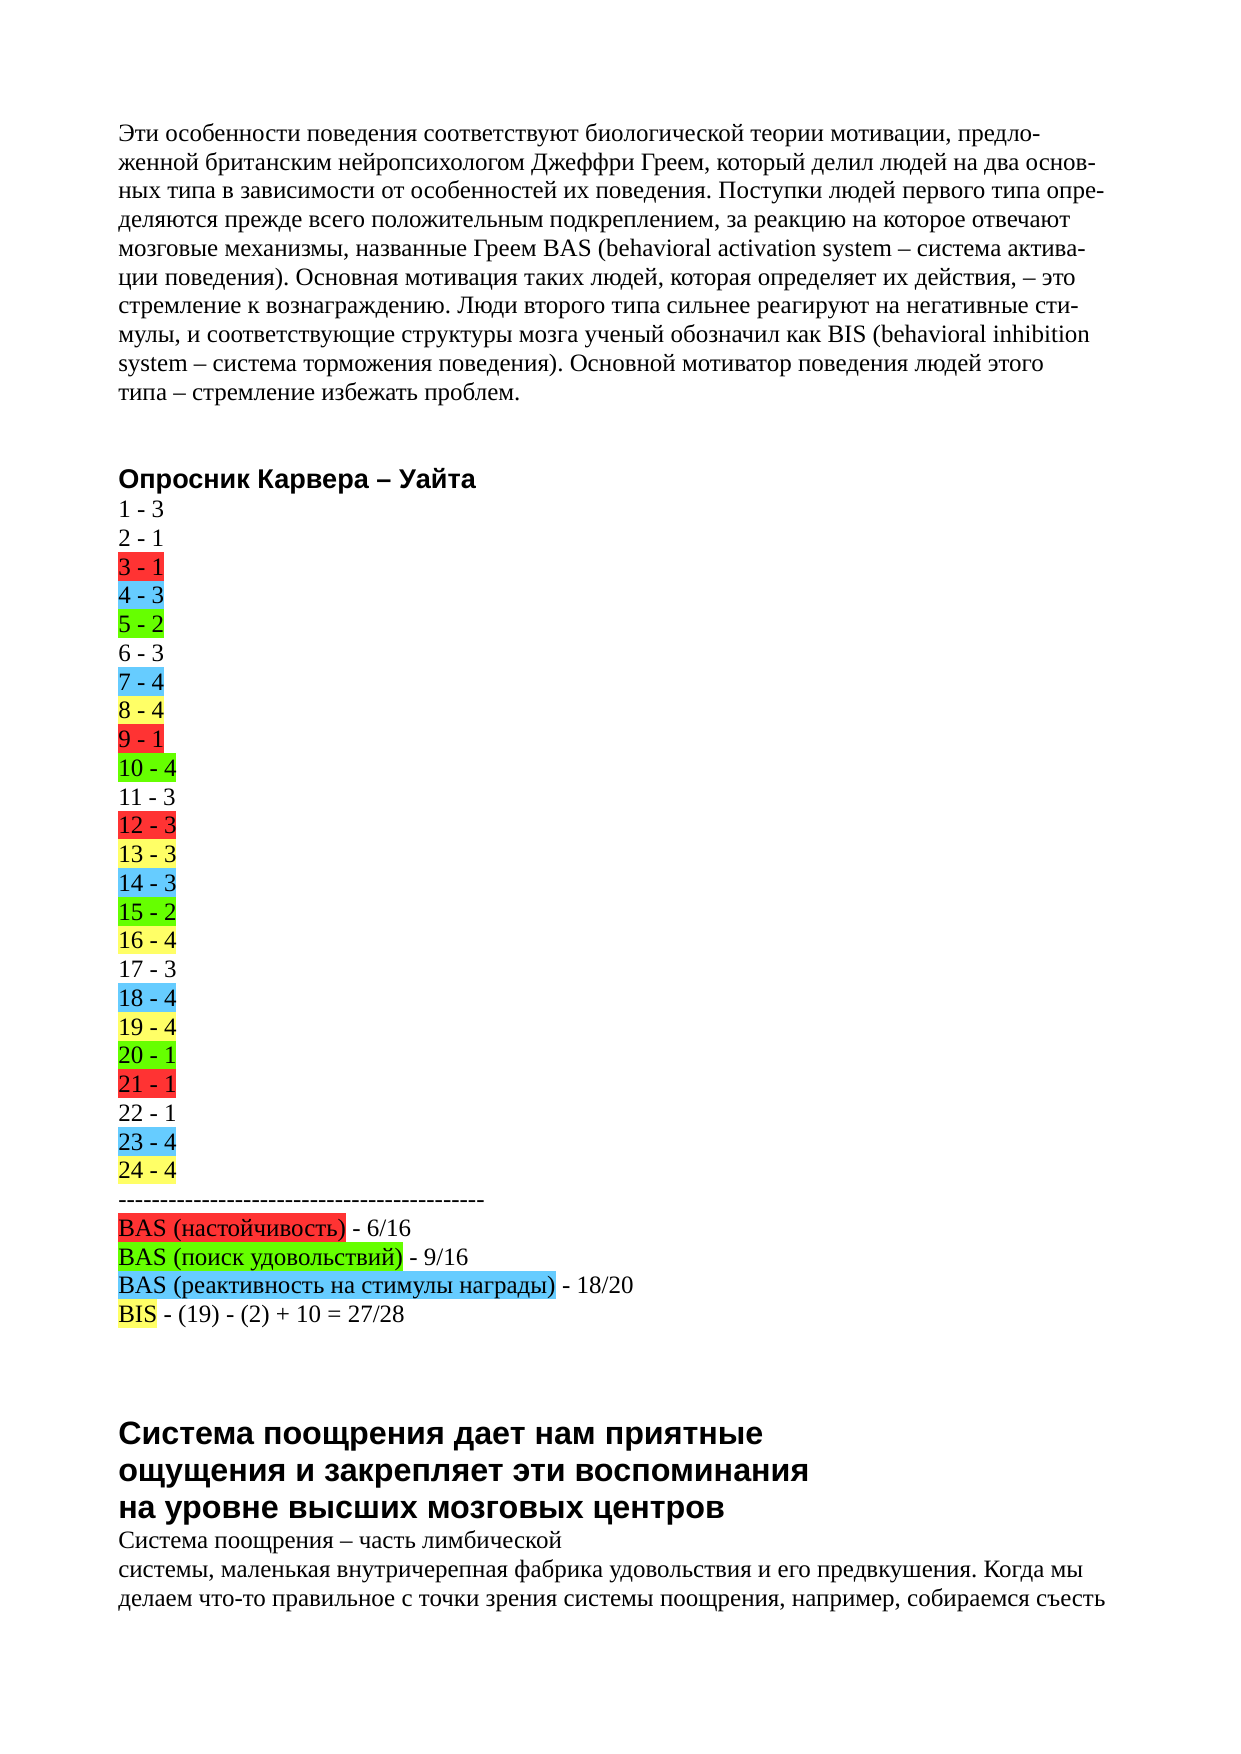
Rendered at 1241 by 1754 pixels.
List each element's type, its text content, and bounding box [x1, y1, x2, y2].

text делаем что-то правильное с точки зрения системы поощрения, например, собираемся съесть [118, 1583, 1122, 1612]
text типа – стремление избежать проблем. [118, 377, 1122, 406]
text 21 - 1 [118, 1069, 1122, 1098]
text 9 - 1 [118, 724, 1122, 753]
text деляются прежде всего положительным подкреплением, за реакцию на которое отвечают [118, 204, 1122, 233]
text мозговые механизмы, названные Греем BAS (behavioral activation system – система актива- [118, 233, 1122, 262]
text Система поощрения дает нам приятные [118, 1414, 1122, 1451]
text 19 - 4 [118, 1012, 1122, 1041]
text Система поощрения – часть лимбической [118, 1526, 1122, 1554]
text -------------------------------------------- [118, 1184, 1122, 1213]
text женной британским нейропсихологом Джеффри Греем, который делил людей на два основ- [118, 147, 1122, 176]
text 17 - 3 [118, 954, 1122, 983]
text 14 - 3 [118, 868, 1122, 897]
text ции поведения). Основная мотивация таких людей, которая определяет их действия, – это [118, 262, 1122, 291]
text стремление к вознаграждению. Люди второго типа сильнее реагируют на негативные сти- [118, 291, 1122, 319]
text мулы, и соответствующие структуры мозга ученый обозначил как BIS (behavioral inhibition [118, 319, 1122, 348]
text 6 - 3 [118, 638, 1122, 667]
text system – система торможения поведения). Основной мотиватор поведения людей этого [118, 348, 1122, 377]
text 20 - 1 [118, 1041, 1122, 1069]
text BAS (поиск удовольствий) - 9/16 [118, 1242, 1122, 1271]
text 11 - 3 [118, 782, 1122, 811]
text ных типа в зависимости от особенностей их поведения. Поступки людей первого типа опре- [118, 176, 1122, 204]
text 24 - 4 [118, 1156, 1122, 1184]
text на уровне высших мозговых центров [118, 1488, 1122, 1526]
text 4 - 3 [118, 581, 1122, 609]
text ощущения и закрепляет эти воспоминания [118, 1451, 1122, 1488]
text 2 - 1 [118, 523, 1122, 552]
text 10 - 4 [118, 753, 1122, 782]
text 7 - 4 [118, 667, 1122, 696]
text 15 - 2 [118, 897, 1122, 926]
text Эти особенности поведения соответствуют биологической теории мотивации, предло- [118, 118, 1122, 147]
text 5 - 2 [118, 609, 1122, 638]
text 16 - 4 [118, 926, 1122, 954]
text BAS (настойчивость) - 6/16 [118, 1213, 1122, 1242]
text системы, маленькая внутричерепная фабрика удовольствия и его предвкушения. Когда мы [118, 1554, 1122, 1583]
text Опросник Карвера – Уайта [118, 463, 1122, 494]
text 12 - 3 [118, 811, 1122, 839]
text 18 - 4 [118, 983, 1122, 1012]
text 13 - 3 [118, 839, 1122, 868]
text BAS (реактивность на стимулы награды) - 18/20 [118, 1271, 1122, 1299]
text 3 - 1 [118, 552, 1122, 581]
text BIS - (19) - (2) + 10 = 27/28 [118, 1299, 1122, 1328]
text 23 - 4 [118, 1127, 1122, 1156]
text 22 - 1 [118, 1098, 1122, 1127]
text 1 - 3 [118, 494, 1122, 523]
text 8 - 4 [118, 696, 1122, 724]
